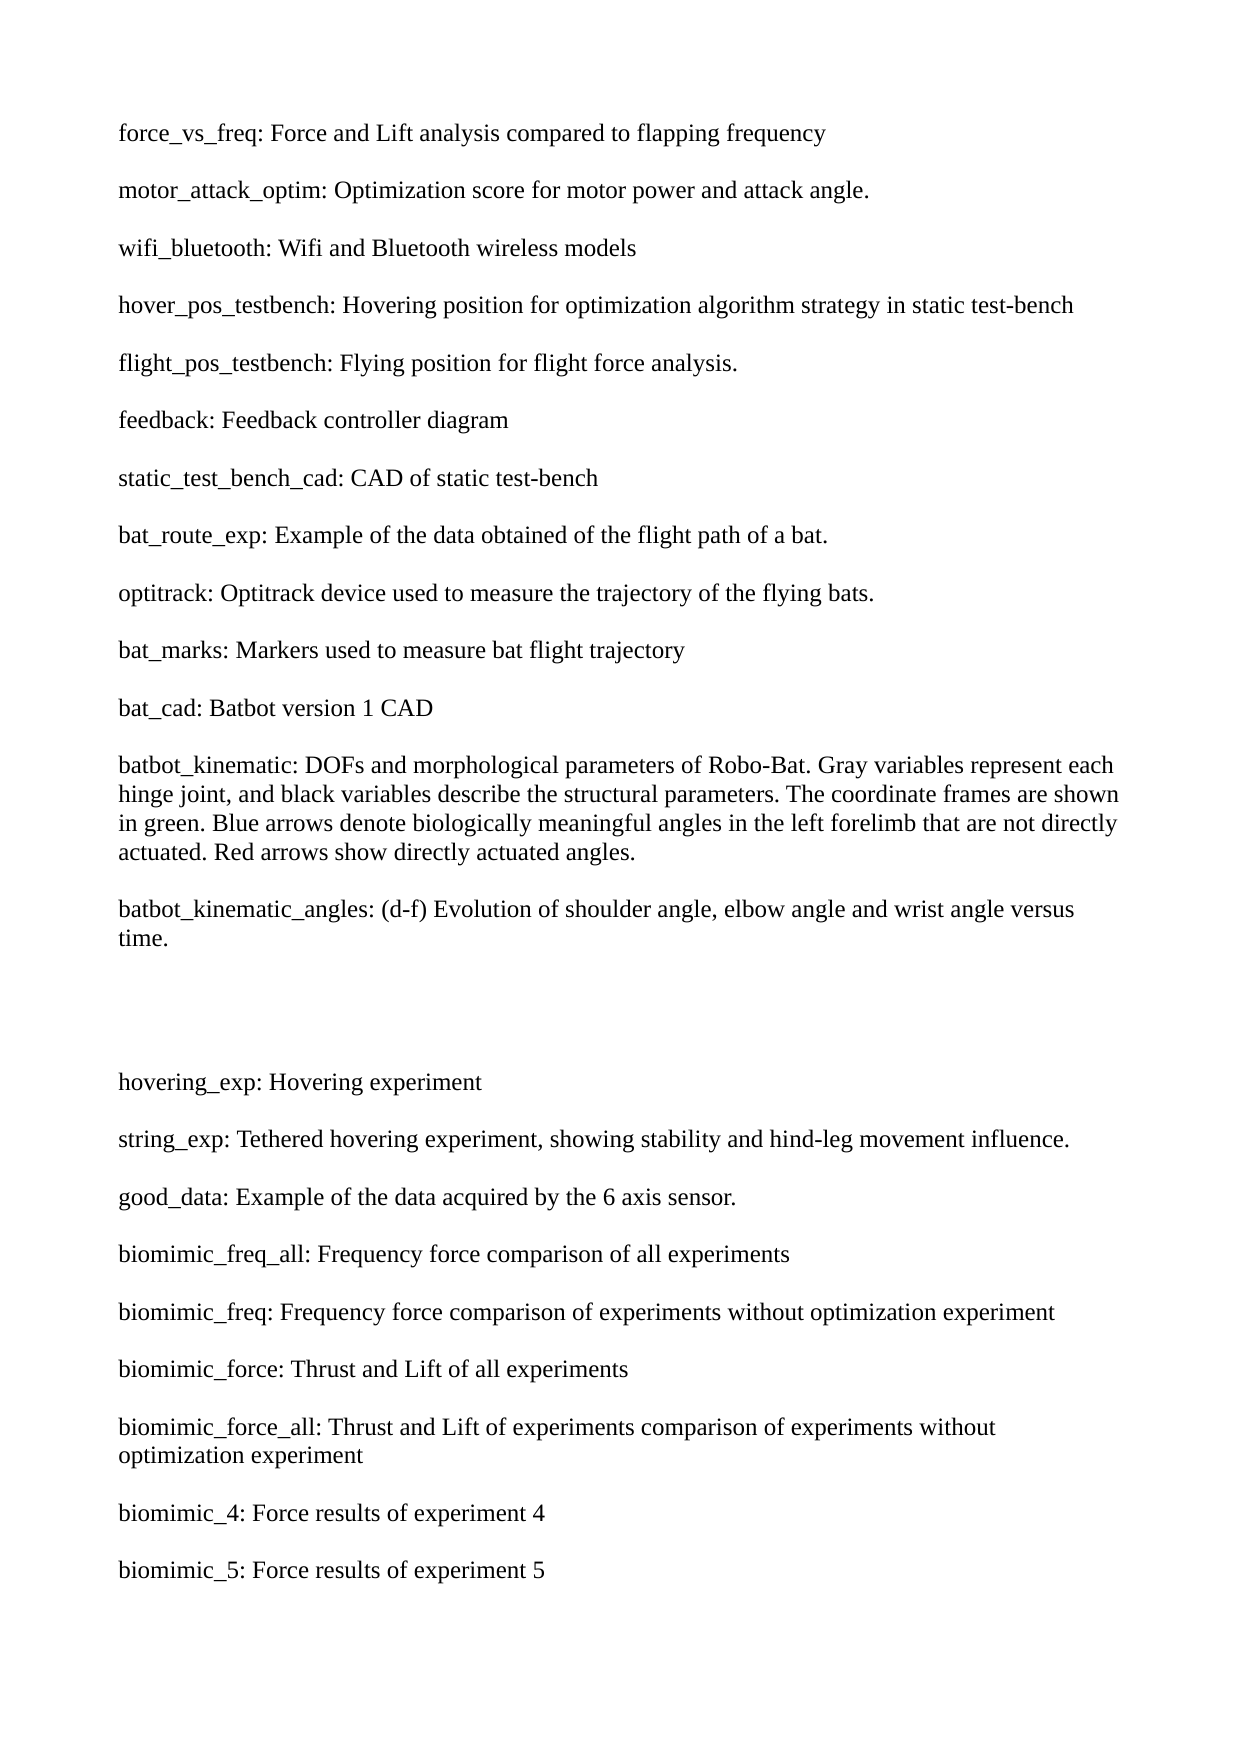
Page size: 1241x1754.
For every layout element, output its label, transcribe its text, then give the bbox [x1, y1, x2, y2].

text optitrack: Optitrack device used to measure the trajectory of the flying bats. [118, 578, 1122, 607]
text bat_cad: Batbot version 1 CAD [118, 693, 1122, 722]
text good_data: Example of the data acquired by the 6 axis sensor. [118, 1182, 1122, 1211]
text feedback: Feedback controller diagram [118, 406, 1122, 434]
text flight_pos_testbench: Flying position for flight force analysis. [118, 348, 1122, 377]
text biomimic_freq: Frequency force comparison of experiments without optimization experiment [118, 1297, 1122, 1326]
text bat_marks: Markers used to measure bat flight trajectory [118, 636, 1122, 664]
text motor_attack_optim: Optimization score for motor power and attack angle. [118, 176, 1122, 204]
text biomimic_4: Force results of experiment 4 [118, 1498, 1122, 1527]
text hovering_exp: Hovering experiment [118, 1067, 1122, 1096]
text biomimic_freq_all: Frequency force comparison of all experiments [118, 1239, 1122, 1268]
text string_exp: Tethered hovering experiment, showing stability and hind-leg movement influence. [118, 1124, 1122, 1153]
text wifi_bluetooth: Wifi and Bluetooth wireless models [118, 233, 1122, 262]
text biomimic_force: Thrust and Lift of all experiments [118, 1354, 1122, 1383]
text biomimic_force_all: Thrust and Lift of experiments comparison of experiments without optimization experiment [118, 1412, 1122, 1469]
text hover_pos_testbench: Hovering position for optimization algorithm strategy in static test-bench [118, 291, 1122, 319]
text biomimic_5: Force results of experiment 5 [118, 1556, 1122, 1584]
text force_vs_freq: Force and Lift analysis compared to flapping frequency [118, 118, 1122, 147]
text static_test_bench_cad: CAD of static test-bench [118, 463, 1122, 492]
text batbot_kinematic_angles: (d-f) Evolution of shoulder angle, elbow angle and wrist angle versus time. [118, 894, 1122, 952]
text bat_route_exp: Example of the data obtained of the flight path of a bat. [118, 521, 1122, 549]
text batbot_kinematic: DOFs and morphological parameters of Robo-Bat. Gray variables represent each hinge joint, and black variables describe the structural parameters. The coordinate frames are shown in green. Blue arrows denote biologically meaningful angles in the left forelimb that are not directly actuated. Red arrows show directly actuated angles. [118, 751, 1122, 866]
